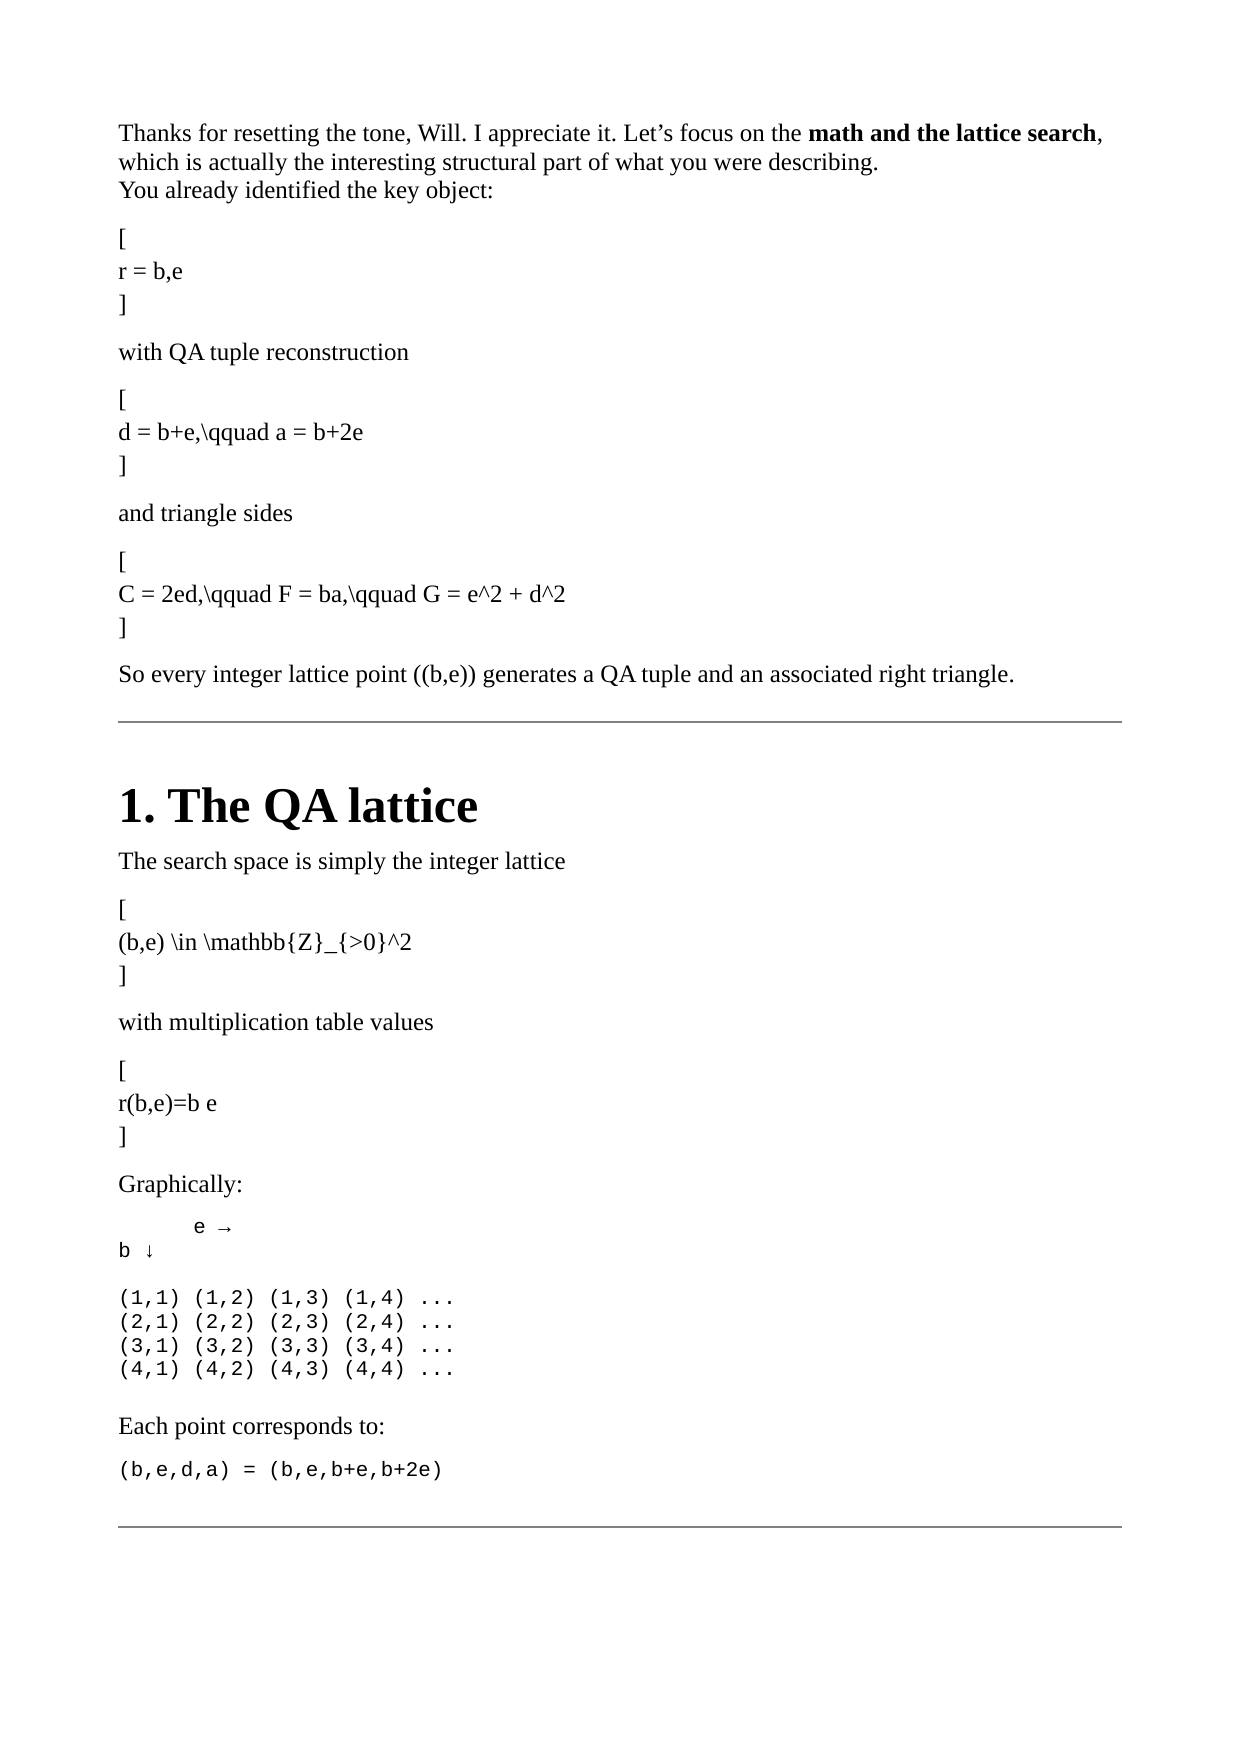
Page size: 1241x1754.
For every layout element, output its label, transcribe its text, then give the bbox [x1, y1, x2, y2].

text So every integer lattice point ((b,e)) generates a QA tuple and an associated right triangle. [118, 659, 1122, 688]
text (3,1) (3,2) (3,3) (3,4) ... [118, 1334, 1122, 1358]
text (b,e,d,a) = (b,e,b+e,b+2e) [118, 1459, 1122, 1483]
text [ C = 2ed,\qquad F = ba,\qquad G = e^2 + d^2 ] [118, 546, 1122, 641]
text e → [118, 1216, 1122, 1240]
text b ↓ [118, 1240, 1122, 1264]
text Each point corresponds to: [118, 1411, 1122, 1440]
text [ (b,e) \in \mathbb{Z}_{>0}^2 ] [118, 894, 1122, 989]
text [ r = b,e ] [118, 223, 1122, 318]
text [ r(b,e)=b e ] [118, 1055, 1122, 1150]
text [ d = b+e,\qquad a = b+2e ] [118, 384, 1122, 479]
text (1,1) (1,2) (1,3) (1,4) ... [118, 1287, 1122, 1311]
text You already identified the key object: [118, 176, 1122, 204]
text with QA tuple reconstruction [118, 337, 1122, 366]
text and triangle sides [118, 498, 1122, 527]
text with multiplication table values [118, 1007, 1122, 1036]
text (2,1) (2,2) (2,3) (2,4) ... [118, 1311, 1122, 1334]
text (4,1) (4,2) (4,3) (4,4) ... [118, 1358, 1122, 1382]
text Thanks for resetting the tone, Will. I appreciate it. Let’s focus on the math and the lattice search, which is actually the interesting structural part of what you were describing. [118, 118, 1122, 176]
text Graphically: [118, 1169, 1122, 1197]
text The search space is simply the integer lattice [118, 846, 1122, 875]
subtitle 1. The QA lattice [118, 776, 1122, 834]
